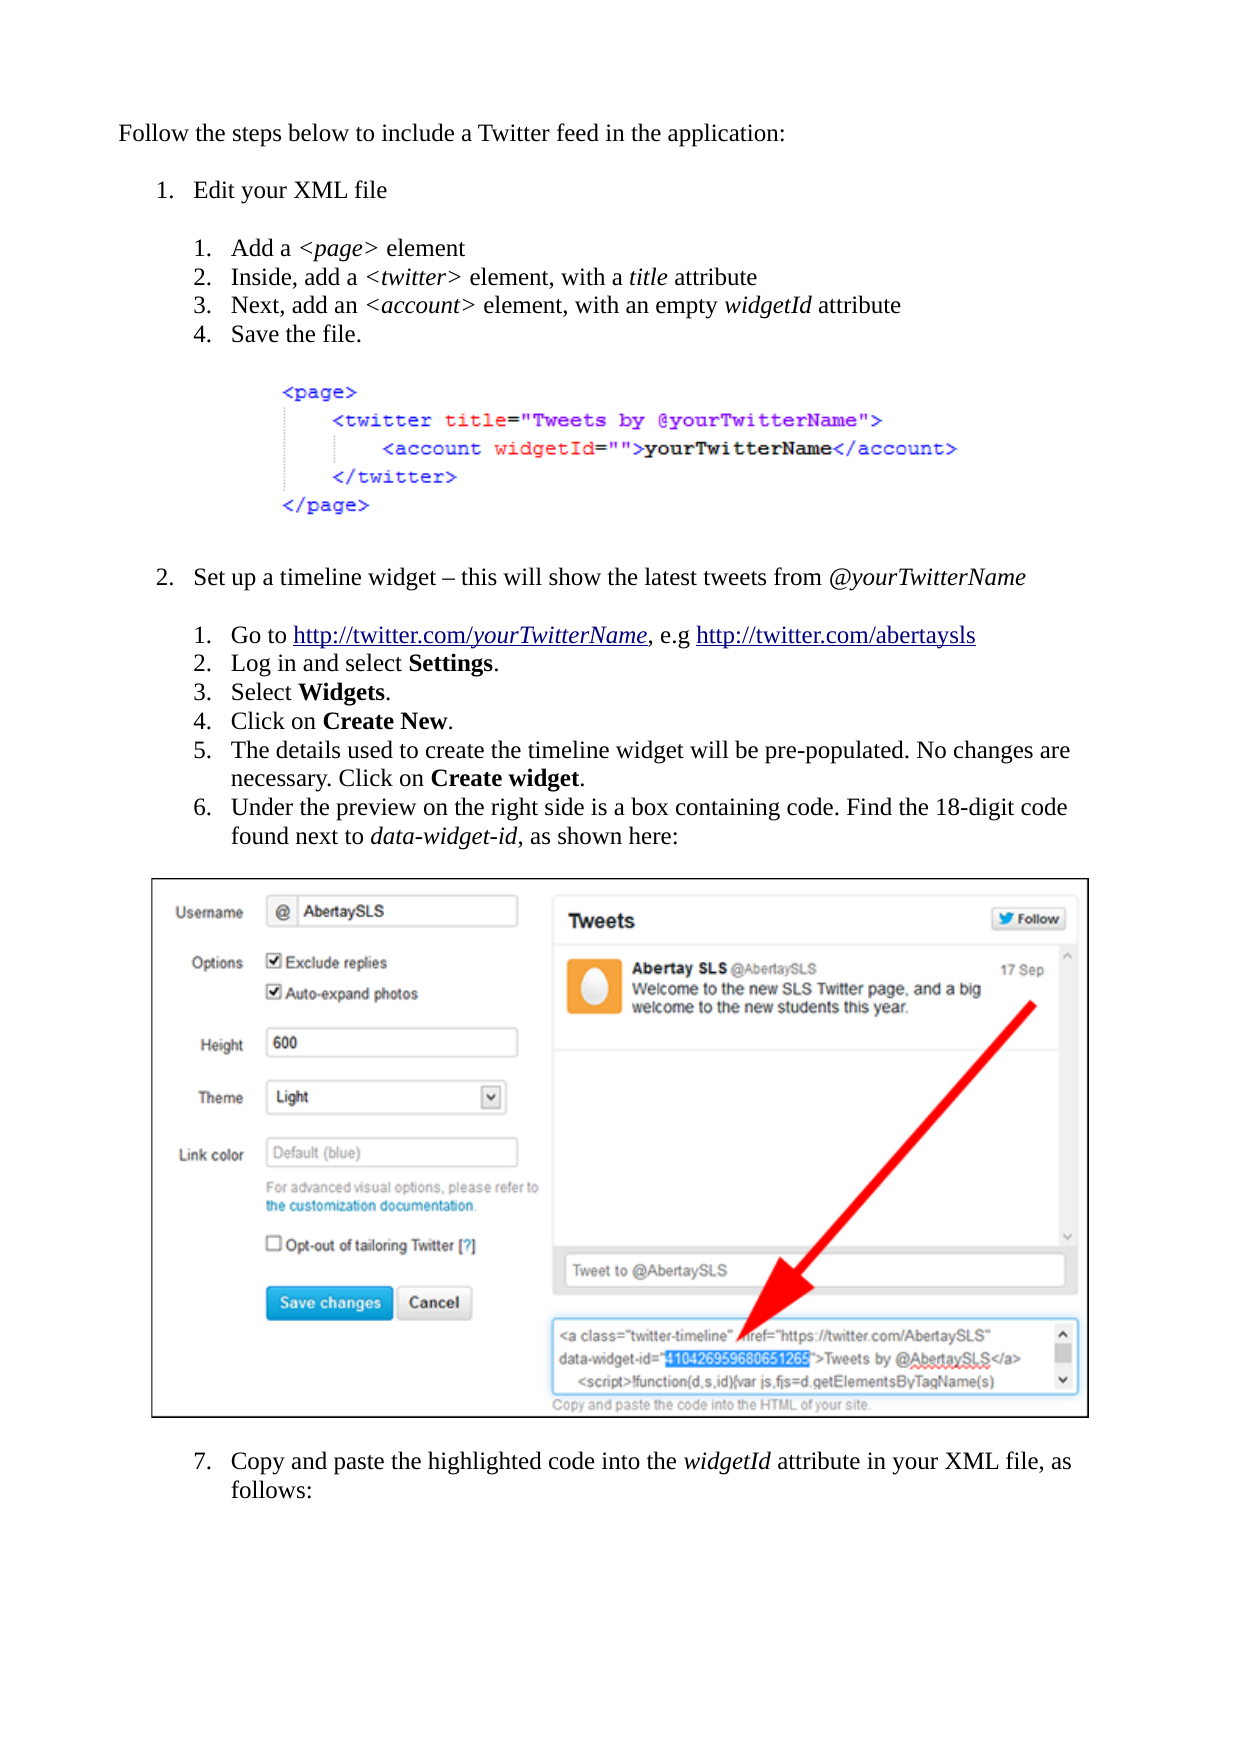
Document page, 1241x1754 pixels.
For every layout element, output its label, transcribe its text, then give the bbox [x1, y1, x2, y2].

list Add a <page> element [193, 233, 1122, 262]
list The details used to create the timeline widget will be pre-populated. No changes are necessary. Click on Create widget. [193, 735, 1122, 792]
list Set up a timeline widget – this will show the latest tweets from @yourTwitterName [156, 348, 1122, 591]
list Next, add an <account> element, with an empty widgetId attribute [193, 291, 1122, 319]
list Log in and select Settings. [193, 648, 1122, 677]
text Follow the steps below to include a Twitter feed in the application: [118, 118, 1122, 147]
list Save the file. [193, 319, 1122, 348]
list Under the preview on the right side is a box containing code. Find the 18-digit code found next to data-widget-id, as shown here: [193, 792, 1122, 850]
list Inside, add a <twitter> element, with a title attribute [193, 262, 1122, 291]
list Copy and paste the highlighted code into the widgetId attribute in your XML file, as follows: [193, 1446, 1122, 1504]
picture [151, 878, 1089, 1418]
picture [151, 348, 1089, 563]
list Edit your XML file [156, 176, 1122, 204]
list Click on Create New. [193, 706, 1122, 735]
list Go to http://twitter.com/yourTwitterName, e.g http://twitter.com/abertaysls [193, 620, 1122, 648]
list Select Widgets. [193, 677, 1122, 706]
